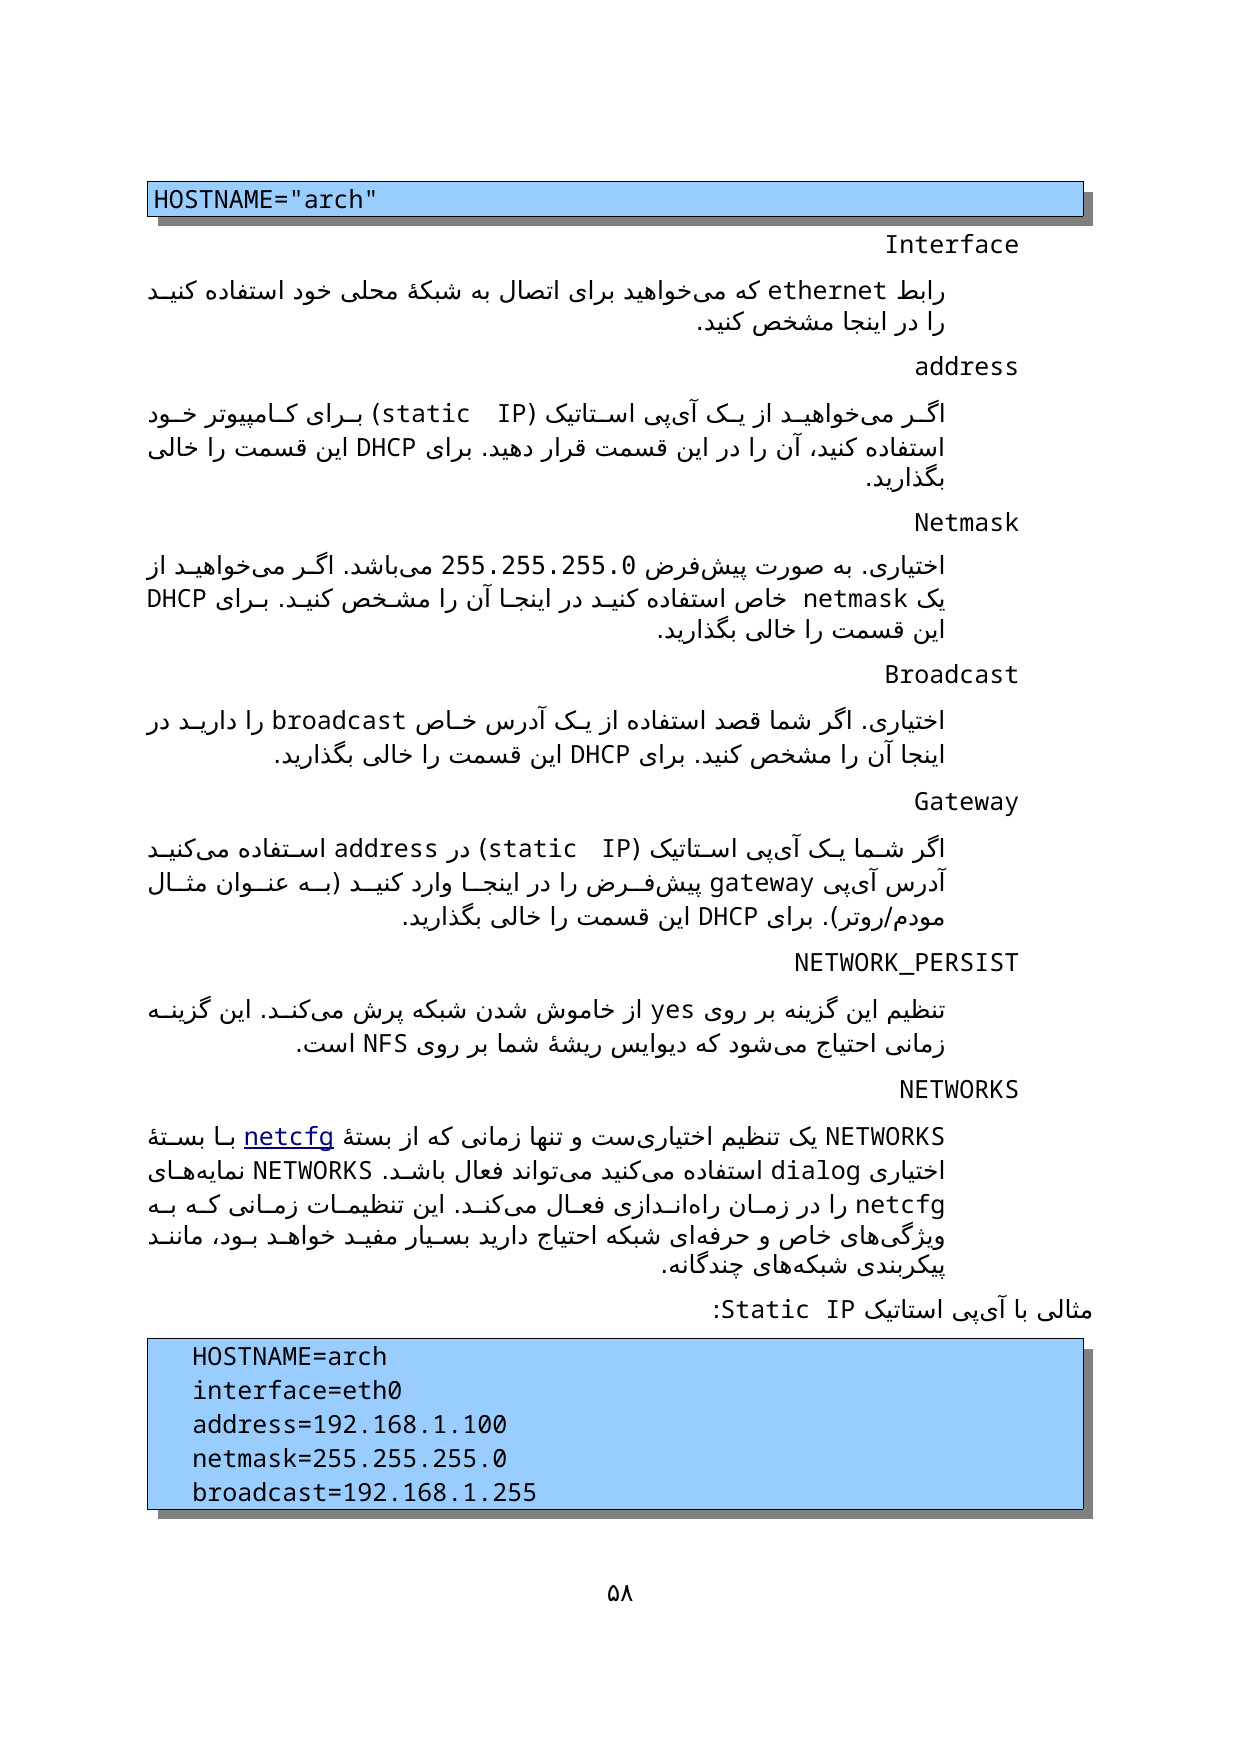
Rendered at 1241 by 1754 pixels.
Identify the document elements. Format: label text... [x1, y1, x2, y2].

text مثالی با آی‌پی استاتیک Static IP: [147, 1292, 1093, 1326]
text Gateway [147, 784, 1019, 818]
text رابط ethernet که می‌خواهید برای اتصال به شبکهٔ محلی خود استفاده کنید را در اینجا مشخص کنید. [147, 273, 946, 336]
text اگر شما یک آی‌پی استاتیک (static IP) در address استفاده می‌کنید آدرس آی‌پی gateway پیش‌فرض را در اینجا وارد کنید (به عنوان مثال مودم/روتر). برای DHCP این قسمت را خالی بگذارید. [147, 830, 946, 932]
text address [147, 349, 1019, 383]
text Broadcast [147, 656, 1019, 691]
text اگر می‌خواهید از یک آی‌پی استاتیک (static IP) برای کامپیوتر خود استفاده کنید، آن را در این قسمت قرار دهید. برای DHCP این قسمت را خالی بگذارید. [147, 395, 946, 492]
text Interface [147, 226, 1019, 260]
text Netmask [147, 505, 1019, 539]
text تنظیم این گزینه‌ بر روی yes از خاموش شدن شبکه پرش می‌کند. این گزینه زمانی احتیاج می‌شود که دیوایس ریشهٔ شما بر روی NFS است. [147, 991, 946, 1059]
text اختیاری. اگر شما قصد استفاده از یک آدرس خاص broadcast را دارید در اینجا آن را مشخص کنید. برای DHCP این قسمت را خالی بگذارید. [147, 703, 946, 771]
text NETWORKS یک تنظیم اختیاری‌ست و تنها زمانی که از بستهٔ netcfg با بستهٔ اختیاری dialog استفاده می‌کنید می‌تواند فعال باشد. NETWORKS نمایه‌های netcfg را در زمان راه‌اندازی فعال می‌کند. این تنظیمات زمانی که به ویژگی‌های خاص و حرفه‌ای شبکه احتیاج دارید بسیار مفید خواهد بود، مانند پیکربندی شبکه‌های چندگانه. [147, 1119, 946, 1279]
text اختیاری. به صورت پیش‌فرض 255.255.255.0 می‌باشد. اگر می‌خواهید از یک netmask خاص استفاده کنید در اینجا آن را مشخص کنید. برای DHCP این قسمت را خالی بگذارید. [147, 552, 946, 644]
text NETWORKS [147, 1072, 1019, 1106]
text NETWORK_PERSIST [147, 945, 1019, 979]
